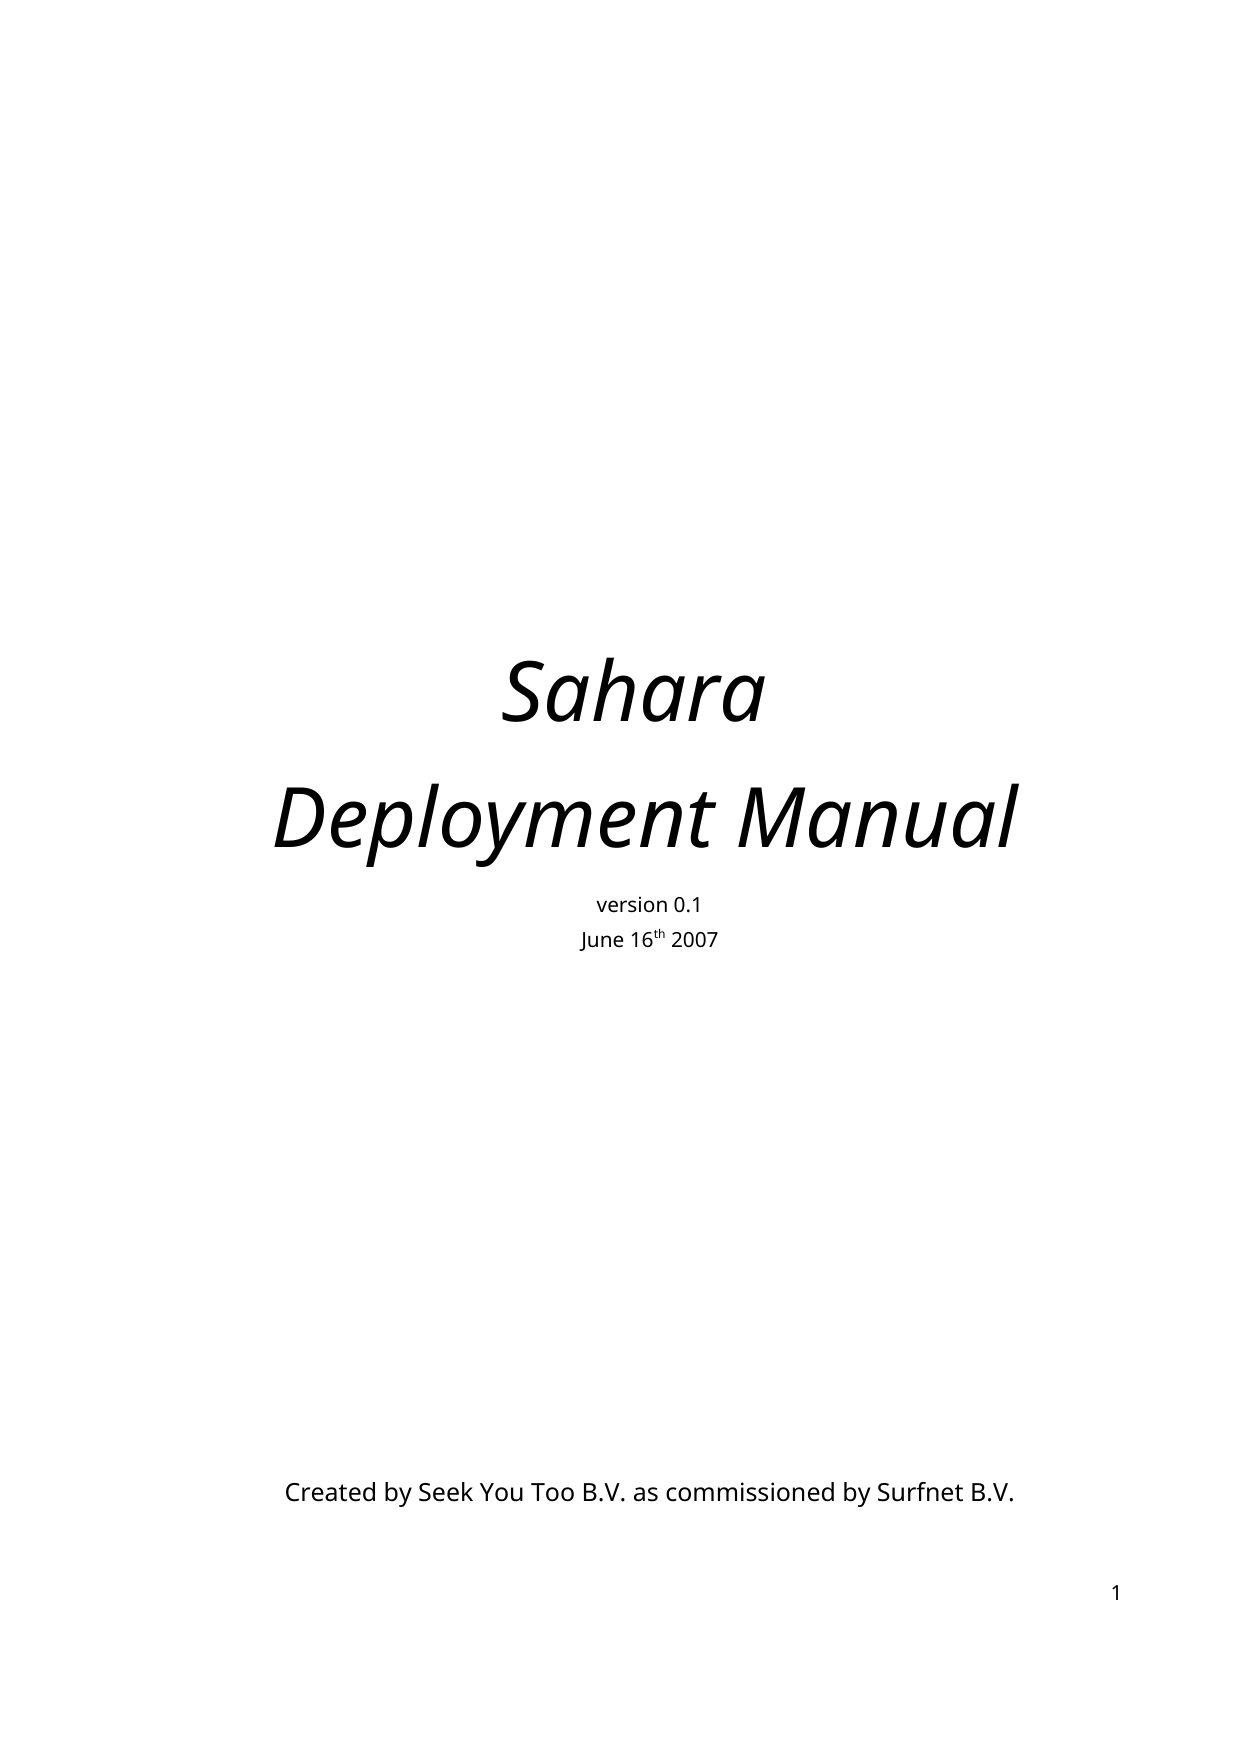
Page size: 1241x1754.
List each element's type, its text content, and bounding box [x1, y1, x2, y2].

text version 0.1 June 16th 2007 [177, 883, 1122, 989]
text Sahara [177, 633, 1122, 746]
text Created by Seek You Too B.V. as commissioned by Surfnet B.V. [177, 1473, 1122, 1508]
text Deployment Manual [177, 758, 1122, 871]
